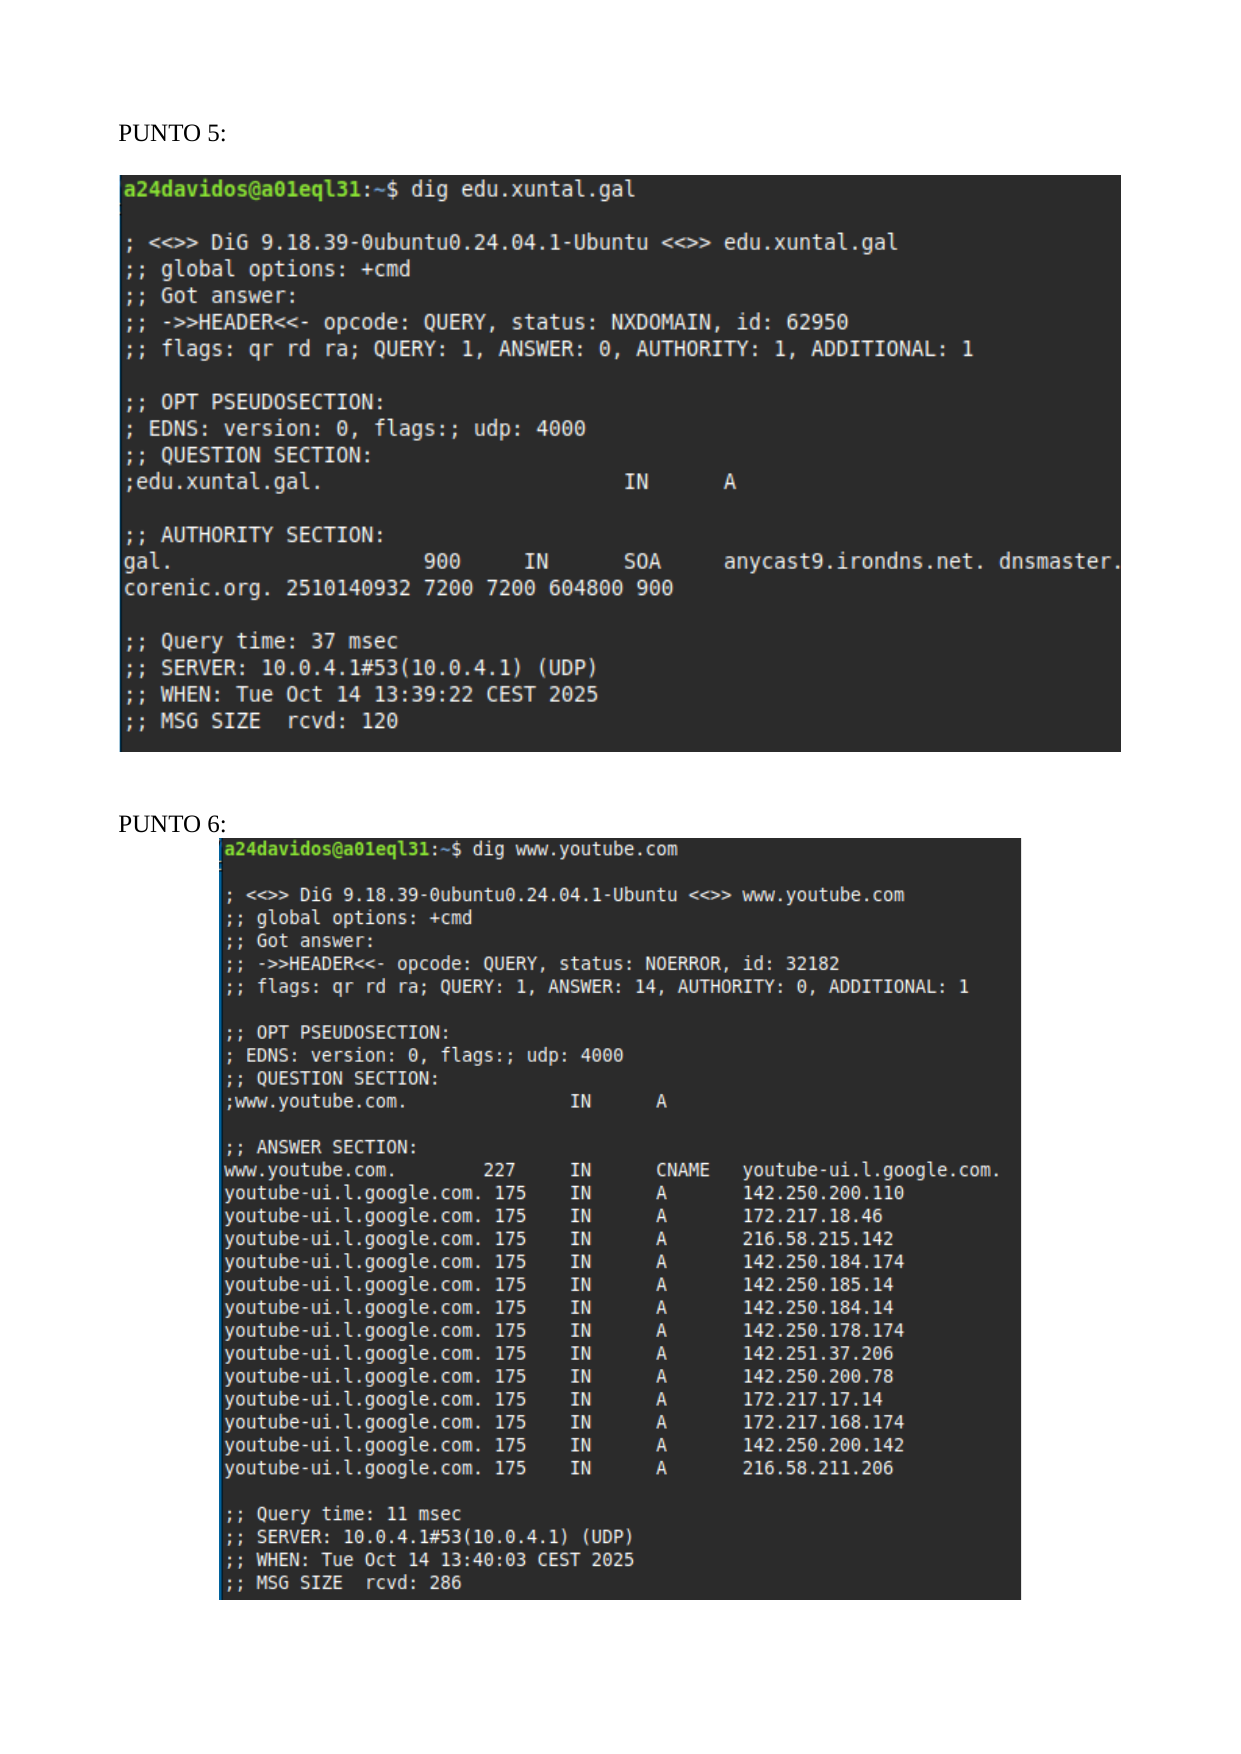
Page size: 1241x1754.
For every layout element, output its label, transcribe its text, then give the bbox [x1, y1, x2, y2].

picture [219, 838, 1022, 1600]
picture [119, 175, 1121, 752]
text PUNTO 6: [118, 809, 1122, 838]
text PUNTO 5: [118, 118, 1122, 147]
